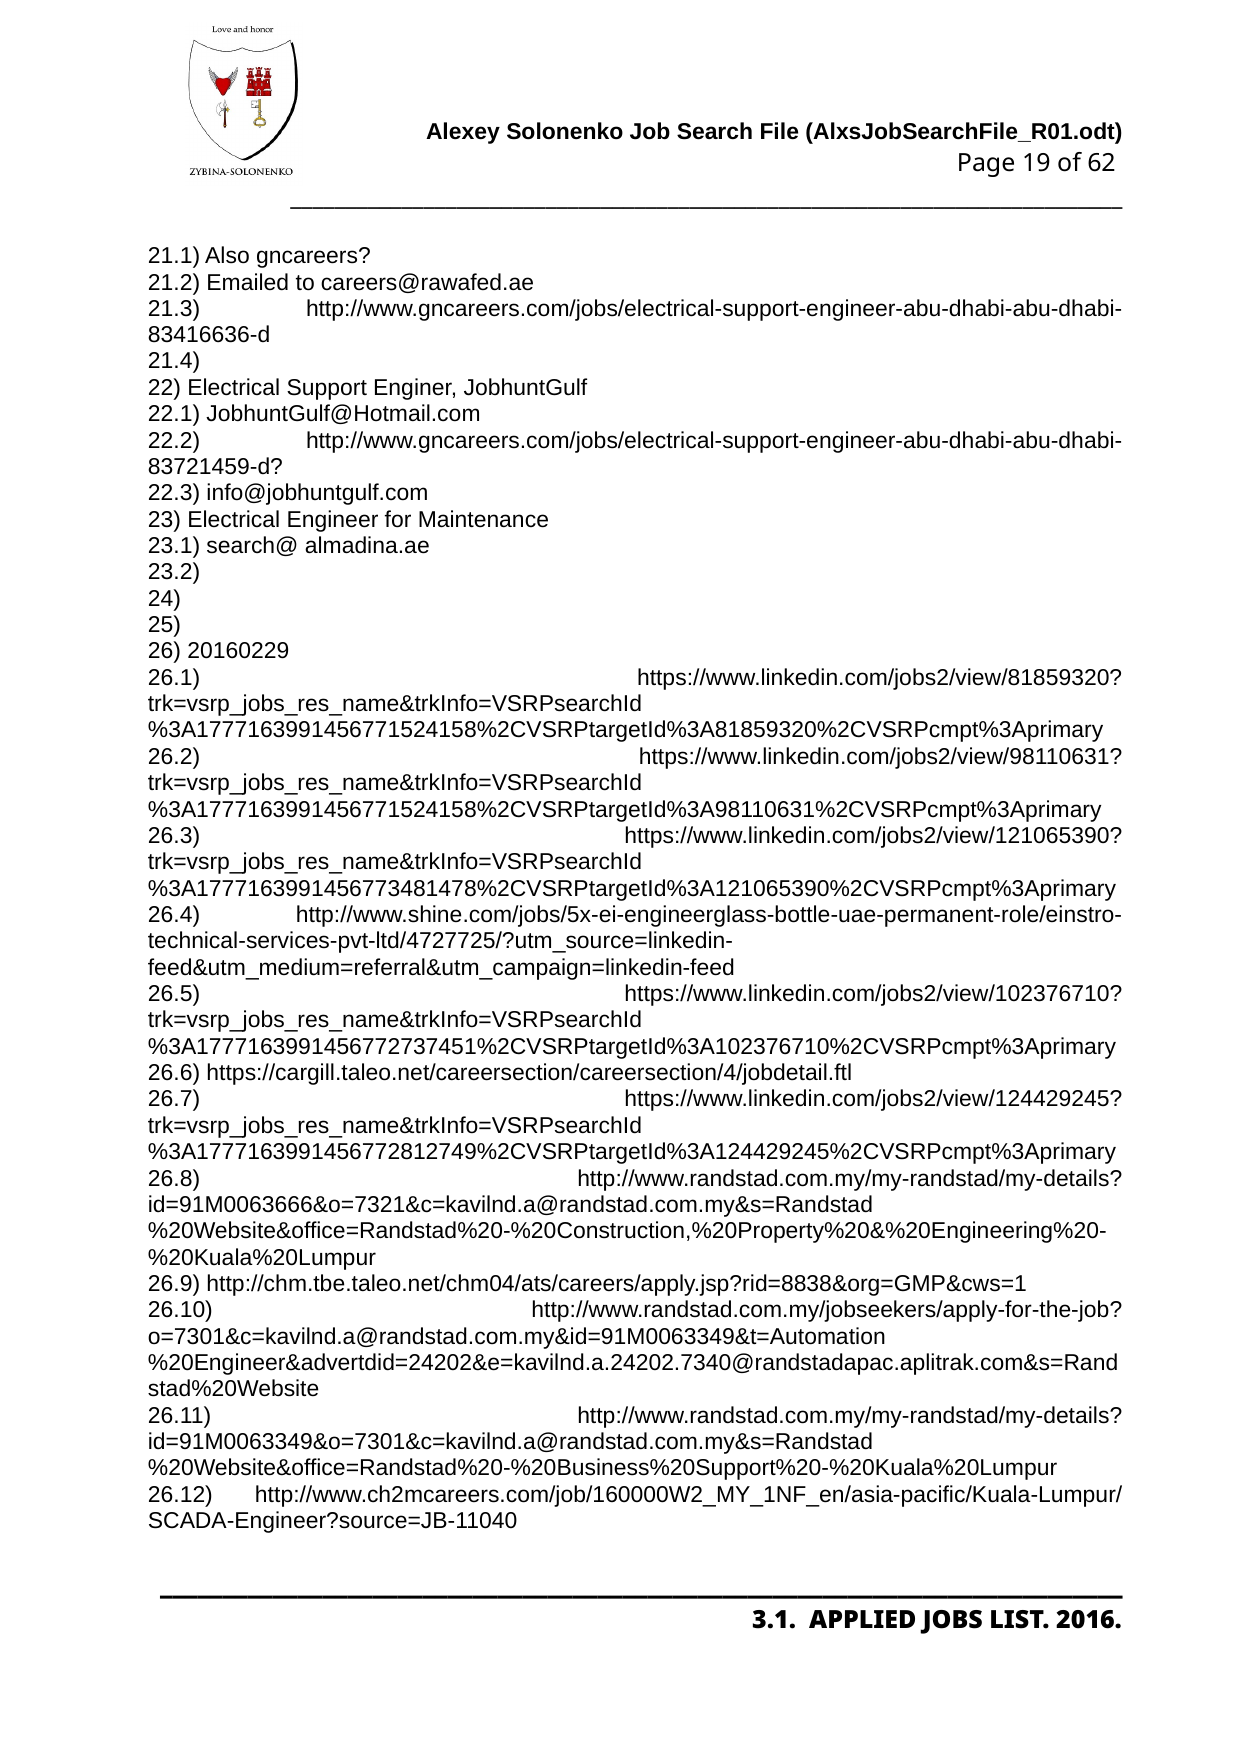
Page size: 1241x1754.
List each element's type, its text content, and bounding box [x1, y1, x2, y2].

text 22.2) http://www.gncareers.com/jobs/electrical-support-engineer-abu-dhabi-abu-dhabi-83721459-d? [148, 427, 1122, 479]
text 26.8) http://www.randstad.com.my/my-randstad/my-details?id=91M0063666&o=7321&c=kavilnd.a@randstad.com.my&s=Randstad%20Website&office=Randstad%20-%20Construction,%20Property%20&%20Engineering%20-%20Kuala%20Lumpur [148, 1164, 1122, 1270]
text 24) [148, 585, 1122, 611]
text 21.3) http://www.gncareers.com/jobs/electrical-support-engineer-abu-dhabi-abu-dhabi-83416636-d [148, 295, 1122, 347]
text 23.2) [148, 558, 1122, 585]
text 23) Electrical Engineer for Maintenance [148, 506, 1122, 532]
text 26.3) https://www.linkedin.com/jobs2/view/121065390?trk=vsrp_jobs_res_name&trkInfo=VSRPsearchId%3A1777163991456773481478%2CVSRPtargetId%3A121065390%2CVSRPcmpt%3Aprimary [148, 822, 1122, 901]
text 22.3) info@jobhuntgulf.com [148, 479, 1122, 506]
text 22) Electrical Support Enginer, JobhuntGulf [148, 374, 1122, 400]
text 26.5) https://www.linkedin.com/jobs2/view/102376710?trk=vsrp_jobs_res_name&trkInfo=VSRPsearchId%3A1777163991456772737451%2CVSRPtargetId%3A102376710%2CVSRPcmpt%3Aprimary [148, 980, 1122, 1059]
text 26.6) https://cargill.taleo.net/careersection/careersection/4/jobdetail.ftl [148, 1059, 1122, 1085]
text 26.2) https://www.linkedin.com/jobs2/view/98110631?trk=vsrp_jobs_res_name&trkInfo=VSRPsearchId%3A1777163991456771524158%2CVSRPtargetId%3A98110631%2CVSRPcmpt%3Aprimary [148, 743, 1122, 822]
text 23.1) search@ almadina.ae [148, 532, 1122, 558]
text 26.7) https://www.linkedin.com/jobs2/view/124429245?trk=vsrp_jobs_res_name&trkInfo=VSRPsearchId%3A1777163991456772812749%2CVSRPtargetId%3A124429245%2CVSRPcmpt%3Aprimary [148, 1085, 1122, 1164]
text 26.11) http://www.randstad.com.my/my-randstad/my-details?id=91M0063349&o=7301&c=kavilnd.a@randstad.com.my&s=Randstad%20Website&office=Randstad%20-%20Business%20Support%20-%20Kuala%20Lumpur [148, 1402, 1122, 1481]
text 21.1) Also gncareers? [148, 242, 1122, 268]
text 26.1) https://www.linkedin.com/jobs2/view/81859320?trk=vsrp_jobs_res_name&trkInfo=VSRPsearchId%3A1777163991456771524158%2CVSRPtargetId%3A81859320%2CVSRPcmpt%3Aprimary [148, 664, 1122, 743]
text 26.9) http://chm.tbe.taleo.net/chm04/ats/careers/apply.jsp?rid=8838&org=GMP&cws=1 [148, 1270, 1122, 1296]
text 26) 20160229 [148, 637, 1122, 664]
text 21.2) Emailed to careers@rawafed.ae [148, 268, 1122, 295]
text 25) [148, 611, 1122, 637]
text 26.4) http://www.shine.com/jobs/5x-ei-engineerglass-bottle-uae-permanent-role/einstro-technical-services-pvt-ltd/4727725/?utm_source=linkedin-feed&utm_medium=referral&utm_campaign=linkedin-feed [148, 901, 1122, 980]
text 21.4) [148, 347, 1122, 374]
text 26.10) http://www.randstad.com.my/jobseekers/apply-for-the-job?o=7301&c=kavilnd.a@randstad.com.my&id=91M0063349&t=Automation%20Engineer&advertdid=24202&e=kavilnd.a.24202.7340@randstadapac.aplitrak.com&s=Randstad%20Website [148, 1296, 1122, 1402]
picture [185, 22, 303, 186]
text 22.1) JobhuntGulf@Hotmail.com [148, 400, 1122, 427]
text 26.12) http://www.ch2mcareers.com/job/160000W2_MY_1NF_en/asia-pacific/Kuala-Lumpur/SCADA-Engineer?source=JB-11040 [148, 1481, 1122, 1533]
